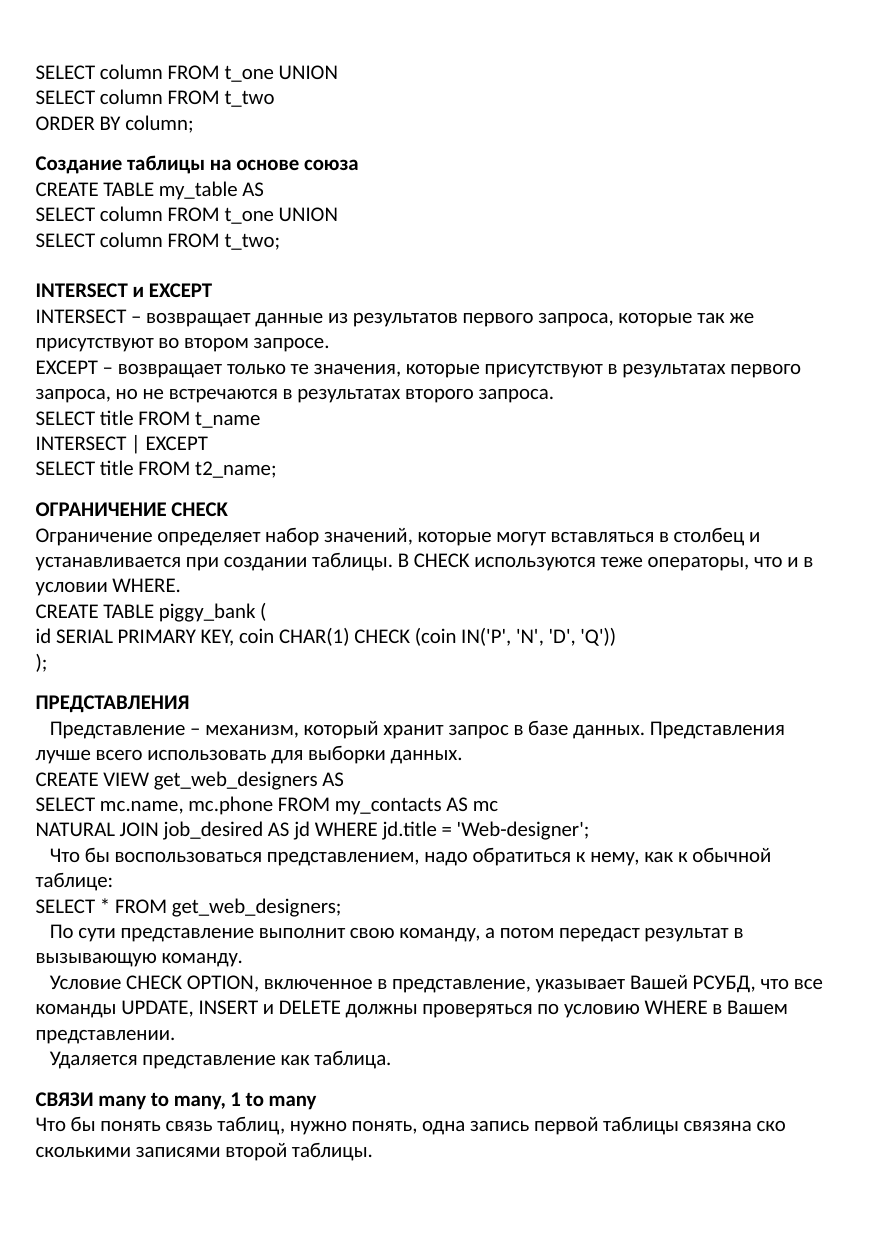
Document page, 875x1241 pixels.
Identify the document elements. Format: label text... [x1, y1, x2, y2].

text SELECT column FROM t_two; [35, 227, 839, 252]
text По сути представление выполнит свою команду, а потом передаст результат в вызывающую команду. [35, 918, 839, 969]
text Условие CHECK OPTION, включенное в представление, указывает Вашей РСУБД, что все команды UPDATE, INSERT и DELETE должны проверяться по условию WHERE в Вашем представлении. [35, 969, 839, 1045]
text ПРЕДСТАВЛЕНИЯ [35, 689, 839, 715]
text Что бы воспользоваться представлением, надо обратиться к нему, как к обычной таблице: [35, 842, 839, 893]
text CREATE TABLE my_table AS [35, 176, 839, 201]
text INTERSECT | EXCEPT [35, 430, 839, 456]
text id SERIAL PRIMARY KEY, coin CHAR(1) CHECK (coin IN('P', 'N', 'D', 'Q')) [35, 623, 839, 649]
text SELECT column FROM t_one UNION [35, 59, 839, 84]
text SELECT column FROM t_two [35, 84, 839, 110]
text Представление – механизм, который хранит запрос в базе данных. Представления лучше всего использовать для выборки данных. [35, 715, 839, 766]
text ОГРАНИЧЕНИЕ CHECK [35, 496, 839, 522]
text NATURAL JOIN job_desired AS jd WHERE jd.title = 'Web-designer'; [35, 817, 839, 842]
text Что бы понять связь таблиц, нужно понять, одна запись первой таблицы связяна ско сколькими записями второй таблицы. [35, 1112, 839, 1162]
text Создание таблицы на основе союза [35, 151, 839, 176]
text CREATE TABLE piggy_bank ( [35, 598, 839, 623]
text SELECT mc.name, mc.phone FROM my_contacts AS mc [35, 791, 839, 817]
text INTERSECT и EXCEPT [35, 278, 839, 303]
text CREATE VIEW get_web_designers AS [35, 766, 839, 791]
text SELECT * FROM get_web_designers; [35, 893, 839, 918]
text СВЯЗИ many to many, 1 to many [35, 1086, 839, 1112]
text SELECT column FROM t_one UNION [35, 201, 839, 227]
text SELECT title FROM t2_name; [35, 456, 839, 481]
text INTERSECT – возвращает данные из результатов первого запроса, которые так же присутствуют во втором запросе. [35, 303, 839, 354]
text ); [35, 649, 839, 674]
text Удаляется представление как таблица. [35, 1045, 839, 1071]
text EXCEPT – возвращает только те значения, которые присутствуют в результатах первого запроса, но не встречаются в результатах второго запроса. [35, 354, 839, 405]
text SELECT title FROM t_name [35, 405, 839, 430]
text Ограничение определяет набор значений, которые могут вставляться в столбец и устанавливается при создании таблицы. В CHECK используются теже операторы, что и в условии WHERE. [35, 522, 839, 598]
text ORDER BY column; [35, 110, 839, 135]
